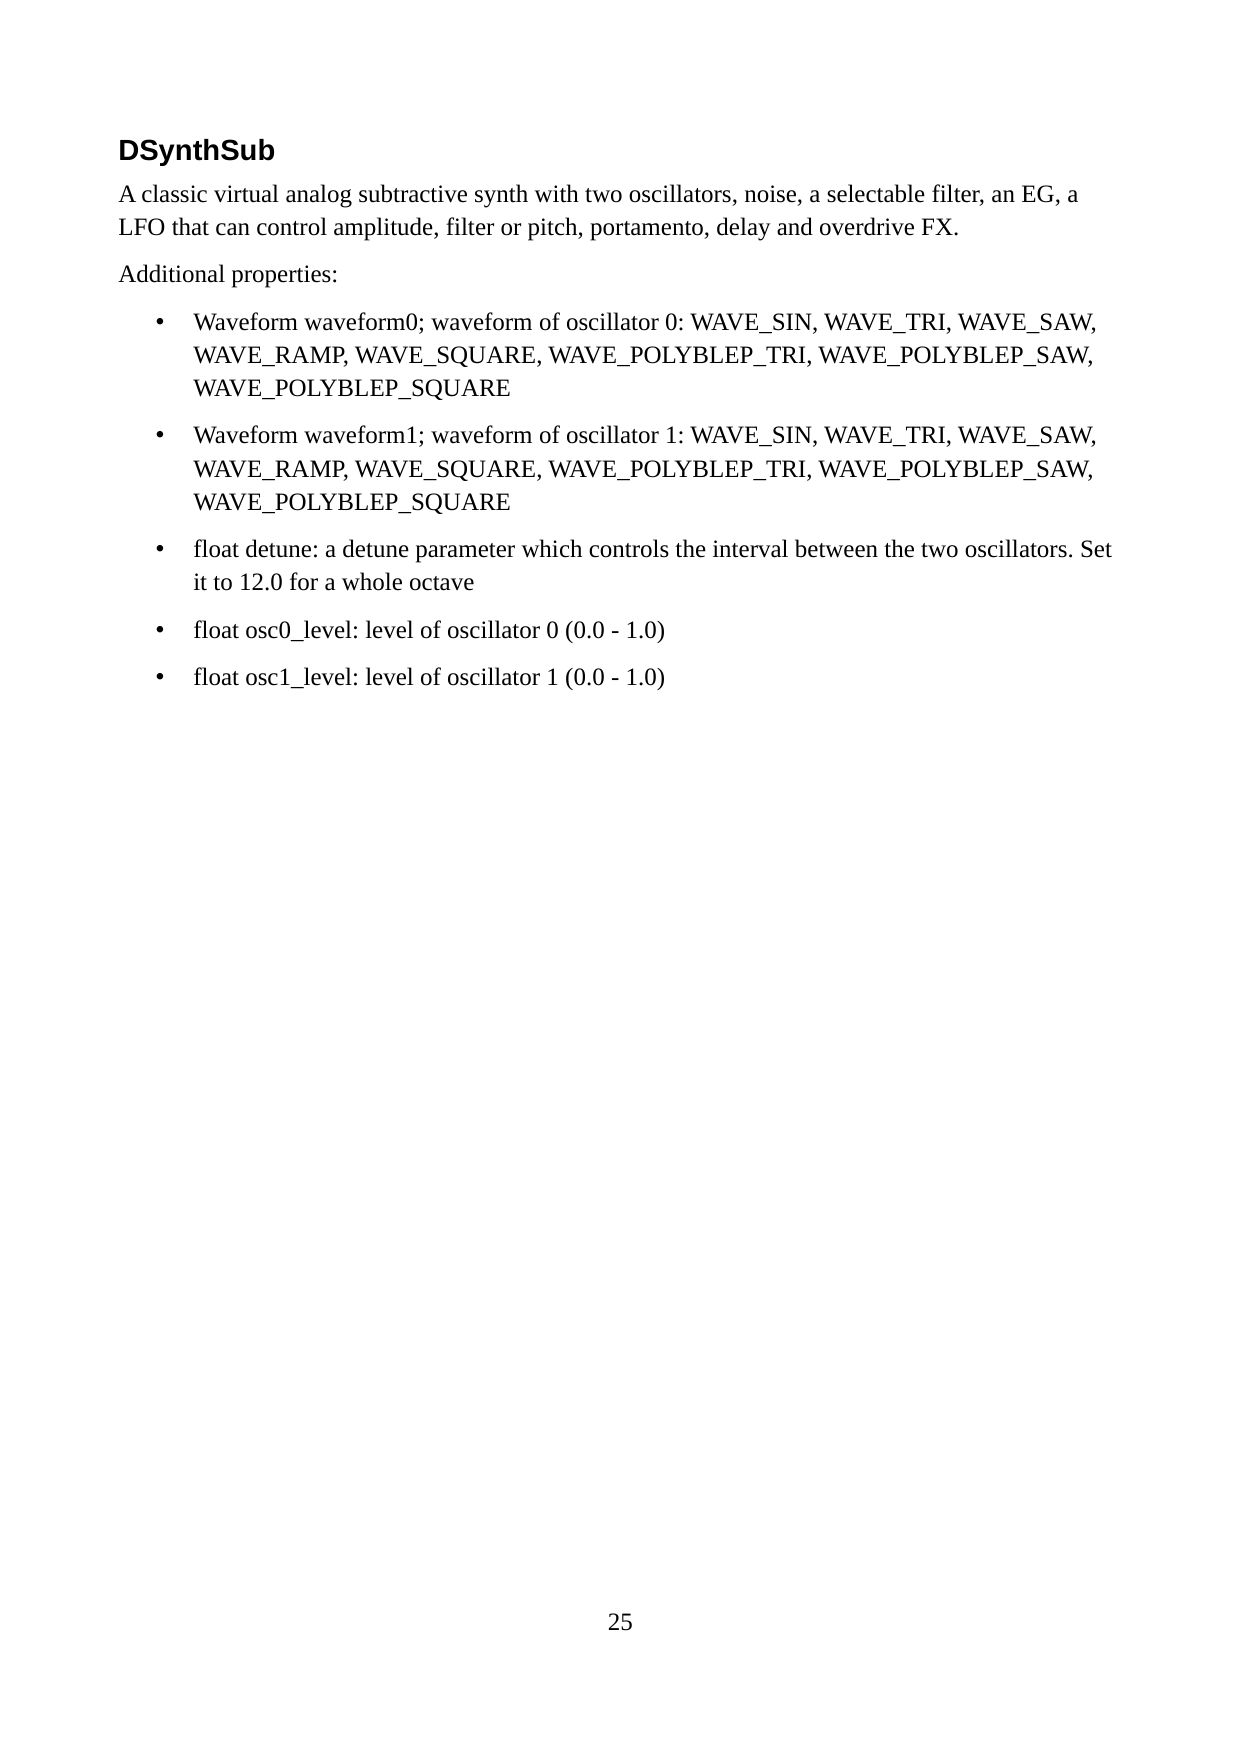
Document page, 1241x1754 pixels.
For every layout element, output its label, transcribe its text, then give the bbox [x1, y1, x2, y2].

list Waveform waveform1; waveform of oscillator 1: WAVE_SIN, WAVE_TRI, WAVE_SAW, WAVE_RAMP, WAVE_SQUARE, WAVE_POLYBLEP_TRI, WAVE_POLYBLEP_SAW, WAVE_POLYBLEP_SQUARE [156, 421, 1122, 515]
list float osc1_level: level of oscillator 1 (0.0 - 1.0) [156, 662, 1122, 691]
text A classic virtual analog subtractive synth with two oscillators, noise, a selectable filter, an EG, a LFO that can control amplitude, filter or pitch, portamento, delay and overdrive FX. [118, 179, 1122, 241]
list float detune: a detune parameter which controls the interval between the two oscillators. Set it to 12.0 for a whole octave [156, 534, 1122, 596]
subtitle DSynthSub [118, 133, 1122, 166]
list Waveform waveform0; waveform of oscillator 0: WAVE_SIN, WAVE_TRI, WAVE_SAW, WAVE_RAMP, WAVE_SQUARE, WAVE_POLYBLEP_TRI, WAVE_POLYBLEP_SAW, WAVE_POLYBLEP_SQUARE [156, 307, 1122, 402]
text Additional properties: [118, 259, 1122, 288]
list float osc0_level: level of oscillator 0 (0.0 - 1.0) [156, 615, 1122, 644]
